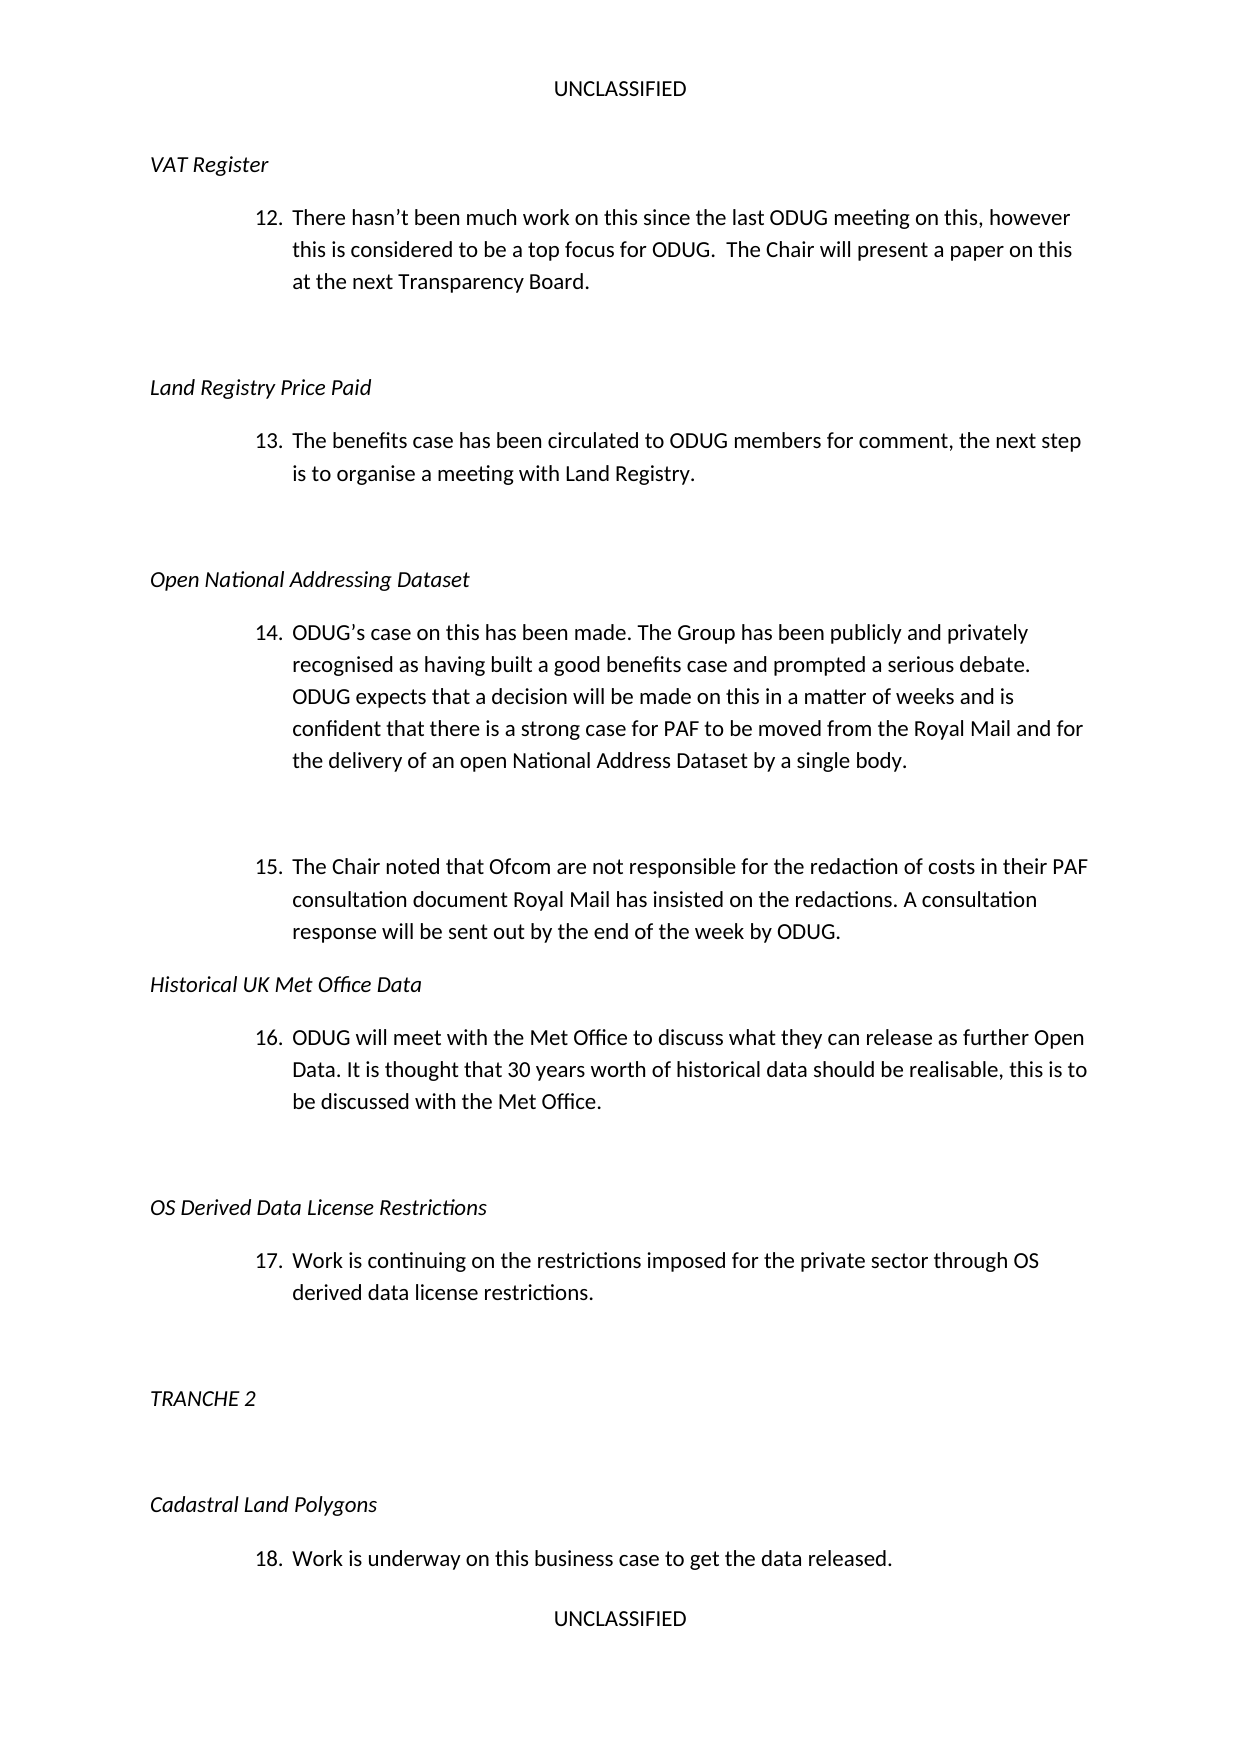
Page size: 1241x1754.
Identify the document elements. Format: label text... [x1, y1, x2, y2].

list Land Registry Price Paid [150, 373, 1090, 401]
list Work is continuing on the restrictions imposed for the private sector through OS derived data license restrictions. [254, 1246, 1090, 1307]
list Cadastral Land Polygons [150, 1491, 1090, 1519]
list There hasn’t been much work on this since the last ODUG meeting on this, however this is considered to be a top focus for ODUG. The Chair will present a paper on this at the next Transparency Board. [254, 203, 1090, 295]
text Historical UK Met Office Data [150, 970, 1090, 998]
list The Chair noted that Ofcom are not responsible for the redaction of costs in their PAF consultation document Royal Mail has insisted on the redactions. A consultation response will be sent out by the end of the week by ODUG. [254, 852, 1090, 945]
list ODUG will meet with the Met Office to discuss what they can release as further Open Data. It is thought that 30 years worth of historical data should be realisable, this is to be discussed with the Met Office. [254, 1023, 1090, 1115]
list Work is underway on this business case to get the data released. [254, 1544, 1090, 1572]
list The benefits case has been circulated to ODUG members for comment, the next step is to organise a meeting with Land Registry. [254, 426, 1090, 487]
list Open National Addressing Dataset [150, 565, 1090, 593]
list ODUG’s case on this has been made. The Group has been publicly and privately recognised as having built a good benefits case and prompted a serious debate. ODUG expects that a decision will be made on this in a matter of weeks and is confident that there is a strong case for PAF to be moved from the Royal Mail and for the delivery of an open National Address Dataset by a single body. [254, 618, 1090, 774]
list VAT Register [150, 150, 1090, 178]
list TRANCHE 2 [150, 1384, 1090, 1413]
list OS Derived Data License Restrictions [150, 1193, 1090, 1221]
